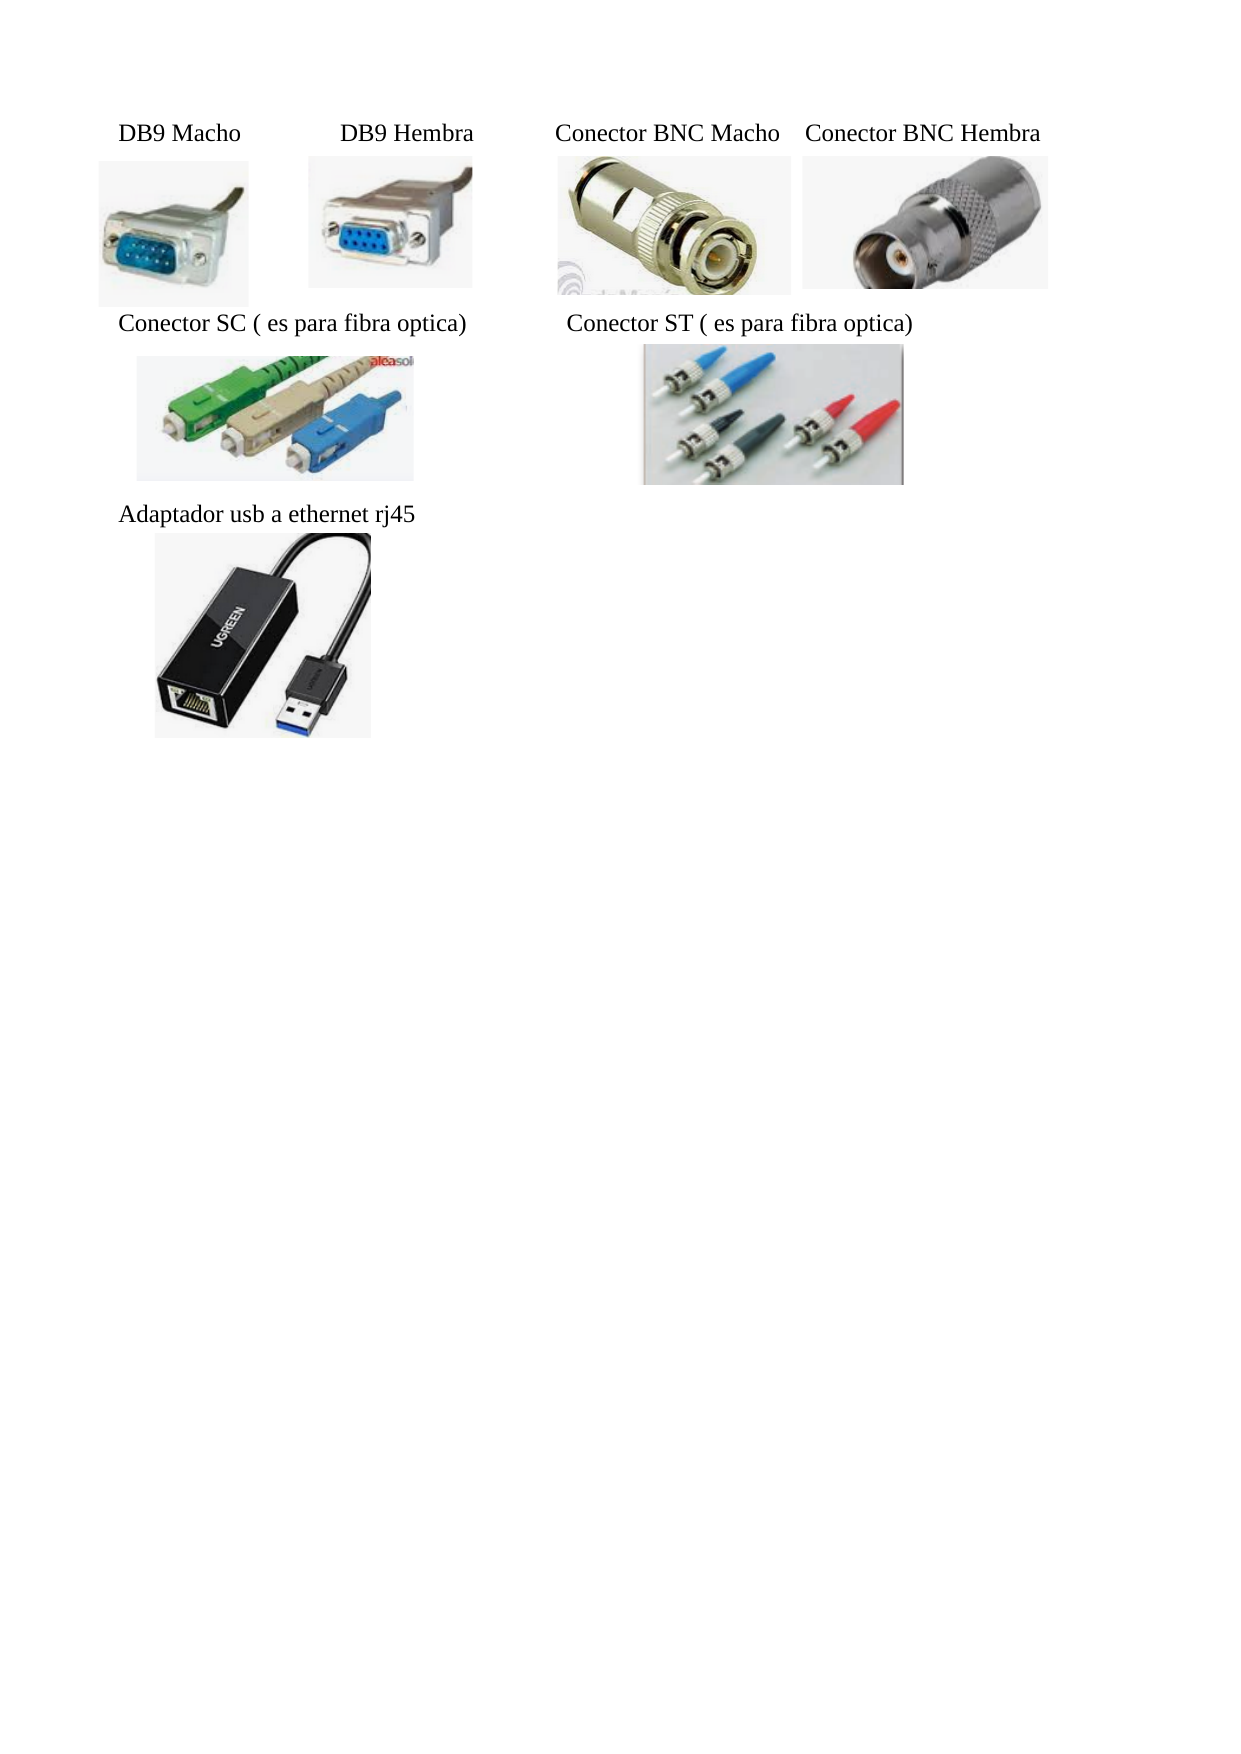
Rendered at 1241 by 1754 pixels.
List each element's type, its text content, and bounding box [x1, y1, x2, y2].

picture [557, 156, 792, 295]
picture [802, 156, 1049, 289]
picture [635, 344, 904, 485]
text Conector SC ( es para fibra optica) Conector ST ( es para fibra optica) [118, 308, 1122, 337]
picture [308, 156, 473, 288]
text DB9 Macho DB9 Hembra Conector BNC Macho Conector BNC Hembra [118, 118, 1122, 147]
picture [98, 161, 249, 307]
picture [136, 356, 414, 481]
text Adaptador usb a ethernet rj45 [118, 499, 1122, 528]
picture [149, 533, 371, 738]
